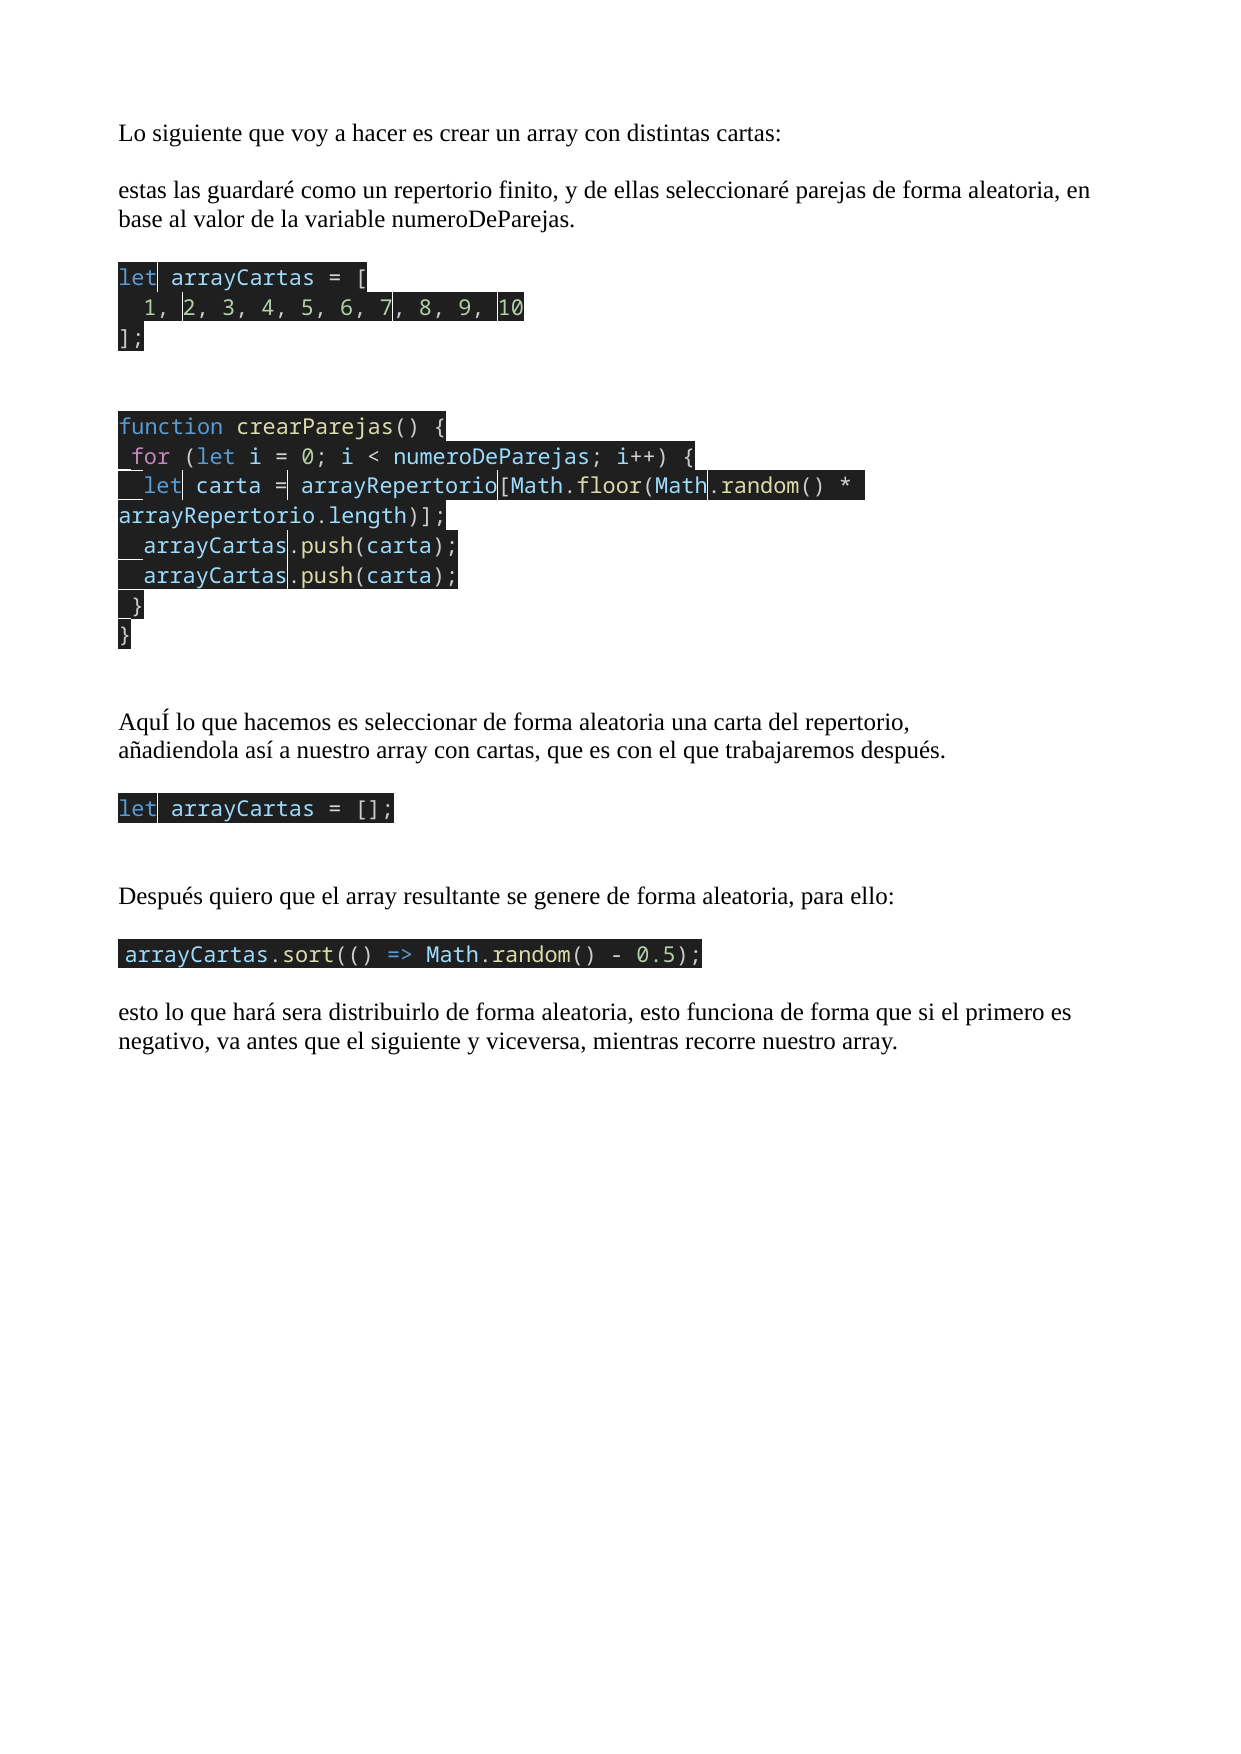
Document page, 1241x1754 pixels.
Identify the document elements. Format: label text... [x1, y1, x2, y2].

text let arrayCartas = []; [118, 793, 1122, 823]
text arrayCartas.push(carta); [118, 560, 1122, 589]
text AquÍ lo que hacemos es seleccionar de forma aleatoria una carta del repertorio, [118, 707, 1122, 735]
text 1, 2, 3, 4, 5, 6, 7, 8, 9, 10 [118, 292, 1122, 321]
text let arrayCartas = [ [118, 262, 1122, 292]
text Lo siguiente que voy a hacer es crear un array con distintas cartas: [118, 118, 1122, 147]
text estas las guardaré como un repertorio finito, y de ellas seleccionaré parejas de forma aleatoria, en base al valor de la variable numeroDeParejas. [118, 176, 1122, 233]
text arrayCartas.sort(() => Math.random() - 0.5); [118, 939, 1122, 968]
text arrayCartas.push(carta); [118, 530, 1122, 560]
text } [118, 589, 1122, 619]
text for (let i = 0; i < numeroDeParejas; i++) { [118, 441, 1122, 470]
text let carta = arrayRepertorio[Math.floor(Math.random() * arrayRepertorio.length)]; [118, 470, 1122, 530]
text function crearParejas() { [118, 411, 1122, 441]
text ]; [118, 321, 1122, 351]
text } [118, 619, 1122, 649]
text Después quiero que el array resultante se genere de forma aleatoria, para ello: [118, 881, 1122, 910]
text añadiendola así a nuestro array con cartas, que es con el que trabajaremos después. [118, 735, 1122, 764]
text esto lo que hará sera distribuirlo de forma aleatoria, esto funciona de forma que si el primero es negativo, va antes que el siguiente y viceversa, mientras recorre nuestro array. [118, 997, 1122, 1055]
